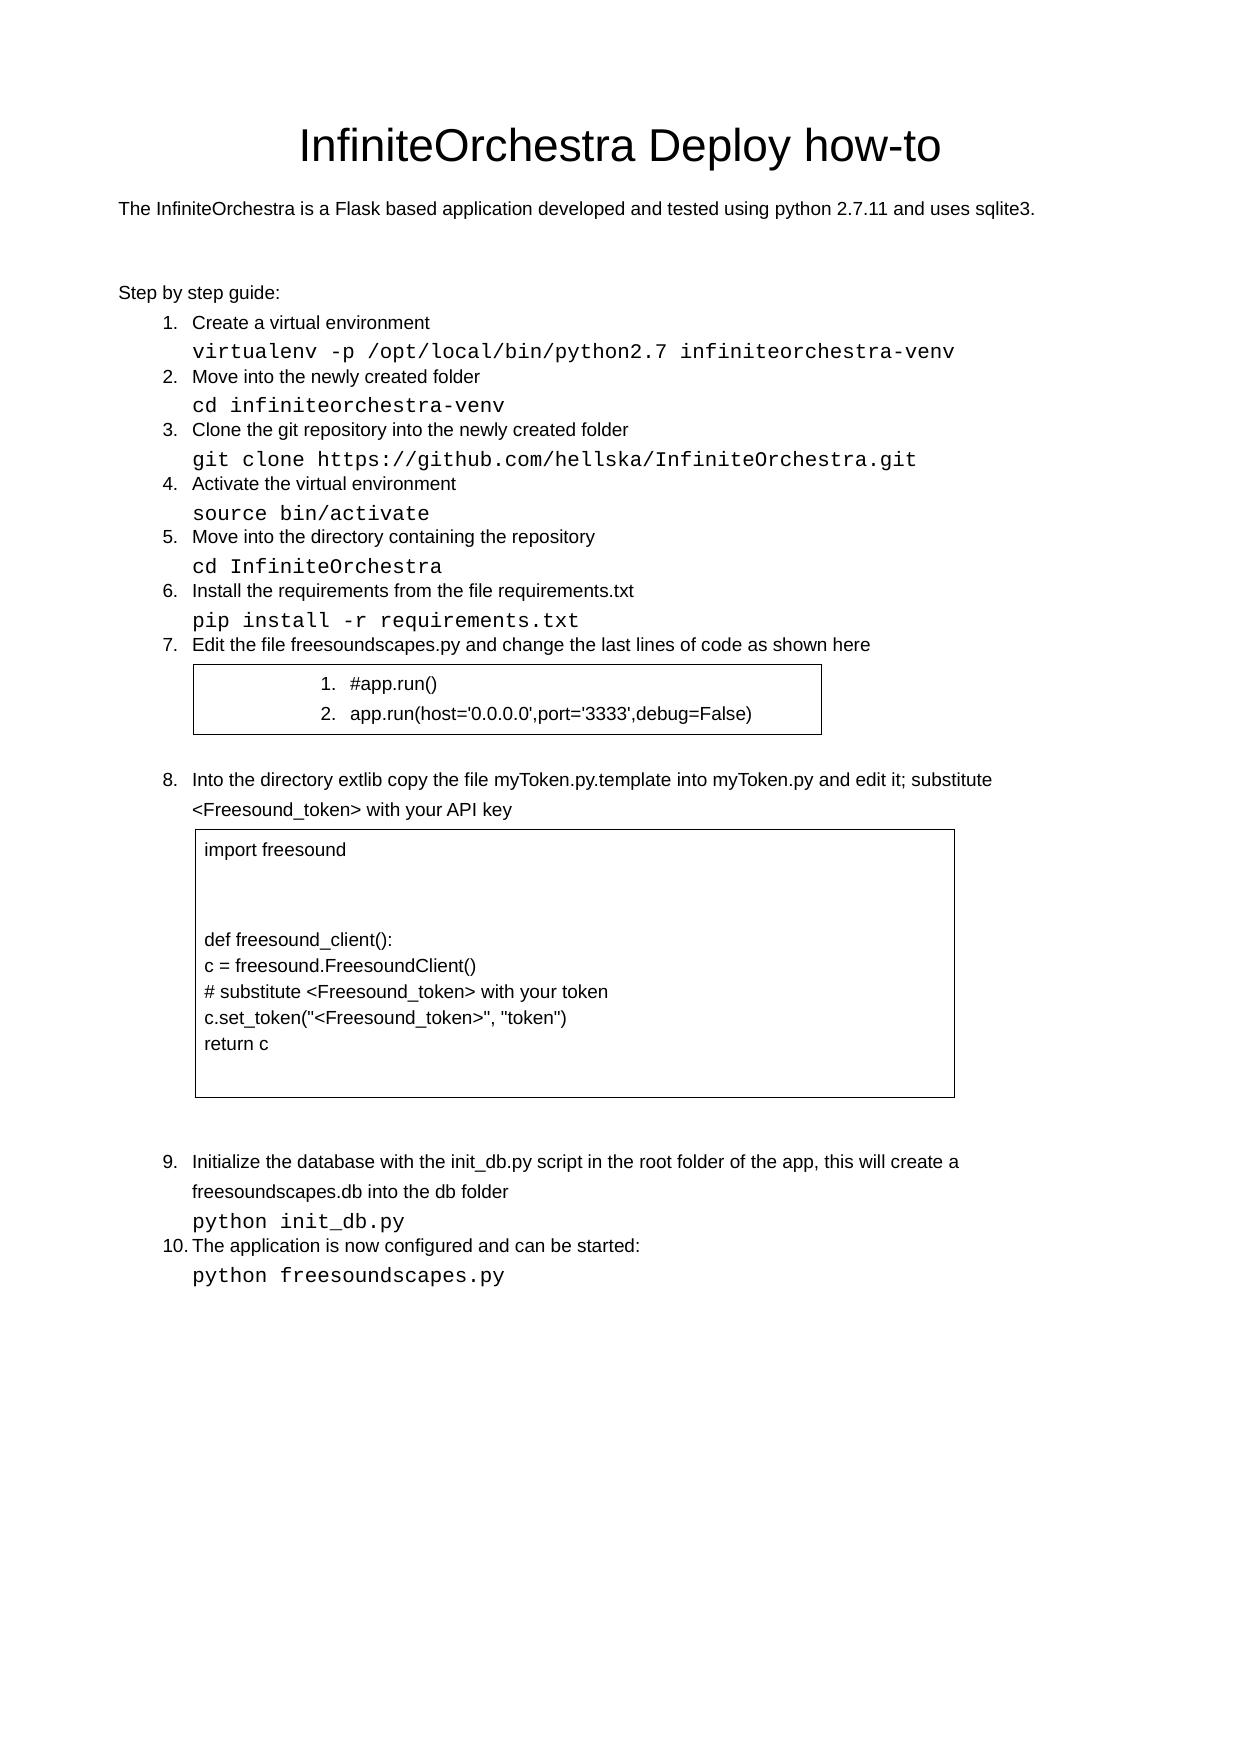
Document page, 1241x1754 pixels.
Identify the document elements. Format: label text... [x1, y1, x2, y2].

list Move into the directory containing the repository [162, 526, 1122, 548]
text python init_db.py [118, 1211, 1122, 1235]
list Install the requirements from the file requirements.txt [162, 580, 1122, 602]
text Step by step guide: [118, 282, 1122, 303]
list The application is now configured and can be started: [162, 1235, 1122, 1257]
list Clone the git repository into the newly created folder [162, 419, 1122, 441]
list Activate the virtual environment [162, 472, 1122, 494]
text InfiniteOrchestra Deploy how-to [118, 118, 1122, 171]
text source bin/activate [118, 502, 1122, 526]
text python freesoundscapes.py [118, 1265, 1122, 1288]
list Initialize the database with the init_db.py script in the root folder of the app, this will create a freesoundscapes.db into the db folder [162, 1151, 1122, 1203]
list Create a virtual environment [162, 312, 1122, 333]
list Move into the newly created folder [162, 365, 1122, 387]
list Edit the file freesoundscapes.py and change the last lines of code as shown here [162, 633, 1122, 655]
table_header import freesound def freesound_client(): c = freesound.FreesoundClient() # substitute <Freesound_token> with your token c.set_token("<Freesound_token>", "token") return c [196, 830, 954, 1097]
text cd infiniteorchestra-venv [118, 395, 1122, 419]
text git clone https://github.com/hellska/InfiniteOrchestra.git [118, 449, 1122, 472]
text The InfiniteOrchestra is a Flask based application developed and tested using python 2.7.11 and uses sqlite3. [118, 197, 1122, 219]
list Into the directory extlib copy the file myToken.py.template into myToken.py and edit it; substitute <Freesound_token> with your API key [162, 769, 1122, 821]
text cd InfiniteOrchestra [118, 556, 1122, 580]
table_header #app.run() app.run(host='0.0.0.0',port='3333',debug=False) [194, 665, 821, 734]
text virtualenv -p /opt/local/bin/python2.7 infiniteorchestra-venv [118, 342, 1122, 365]
text pip install -r requirements.txt [118, 610, 1122, 633]
